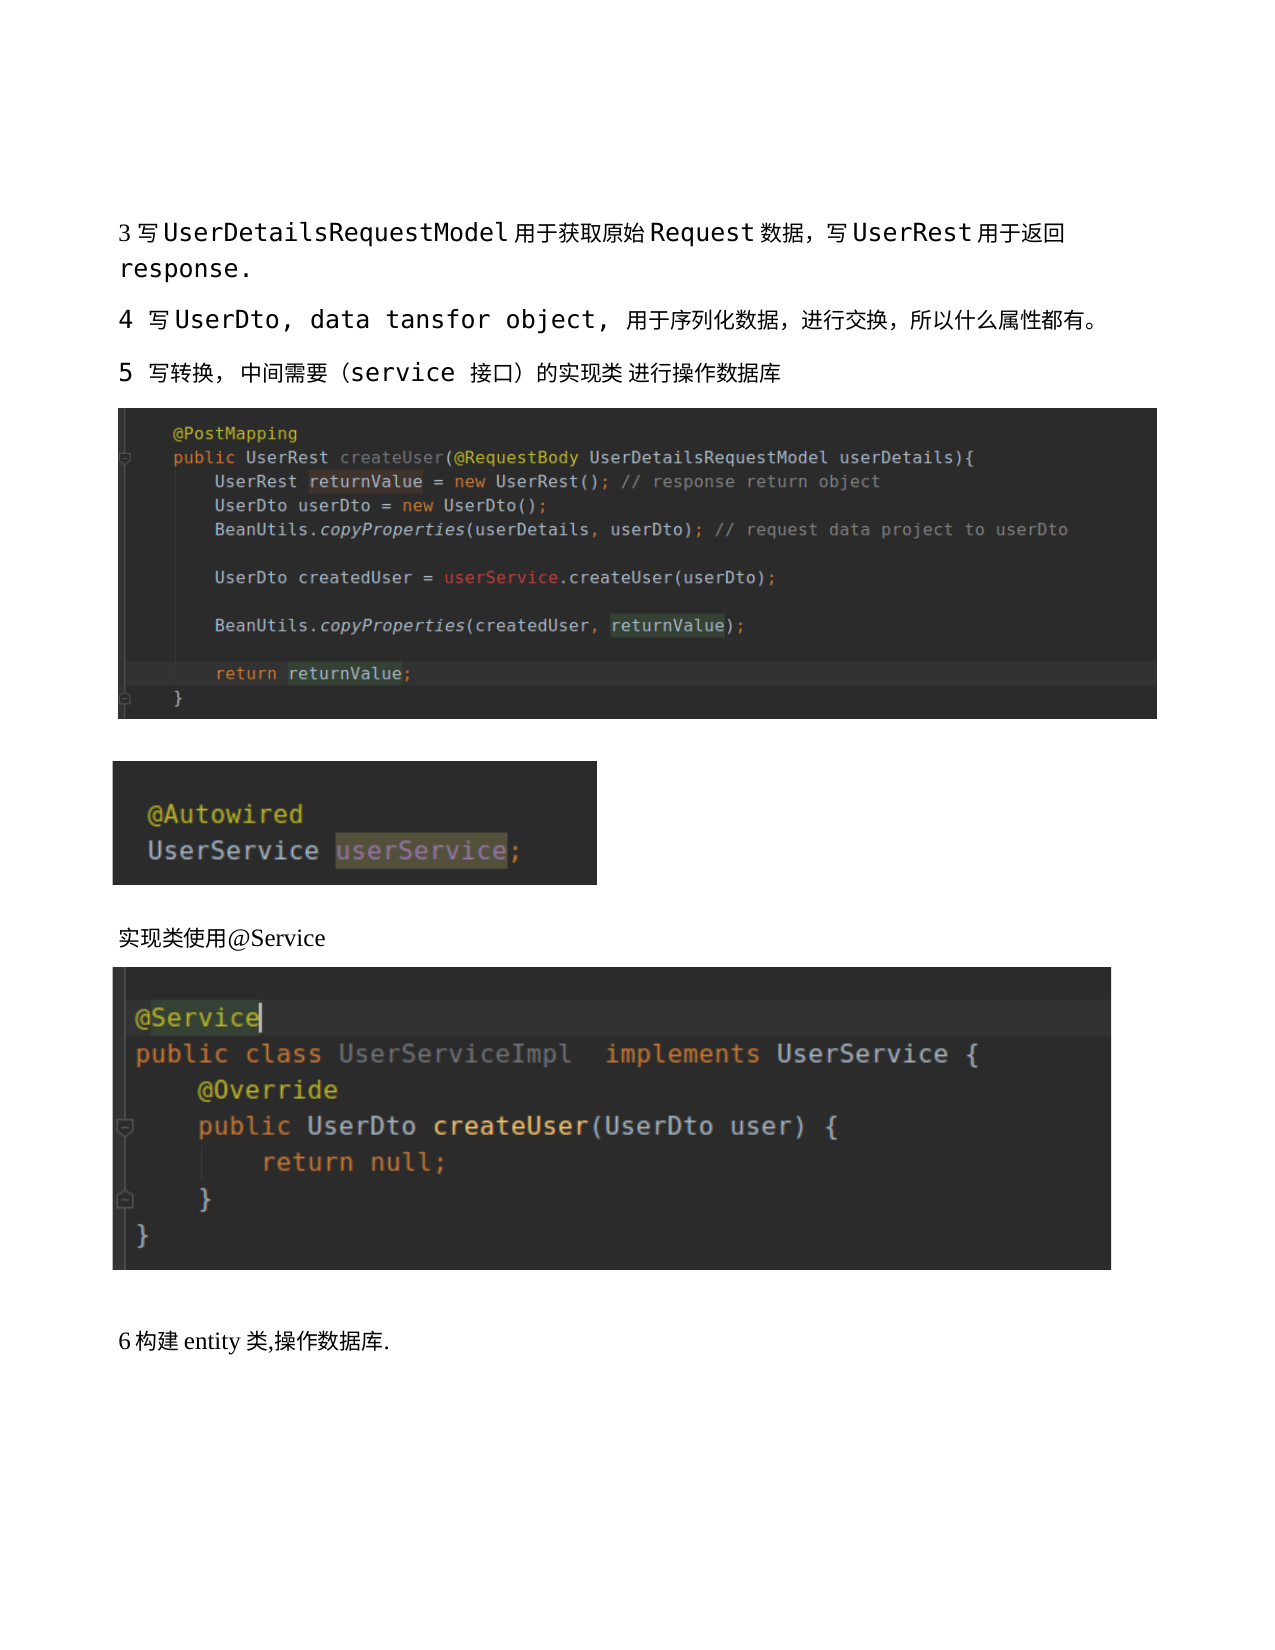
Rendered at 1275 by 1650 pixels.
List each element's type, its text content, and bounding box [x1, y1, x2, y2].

text 4 写UserDto, data tansfor object, 用于序列化数据，进行交换，所以什么属性都有。 [118, 303, 1157, 335]
text 5 写转换， 中间需要（service 接口）的实现类 进行操作数据库 [118, 356, 1157, 387]
picture [112, 967, 1112, 1270]
text 3 写UserDetailsRequestModel用于获取原始Request数据，写UserRest用于返回response. [118, 216, 1157, 283]
text 6构建entity类,操作数据库. [118, 1324, 1157, 1356]
text 实现类使用@Service [118, 921, 1157, 953]
picture [118, 408, 1157, 719]
picture [112, 761, 597, 885]
